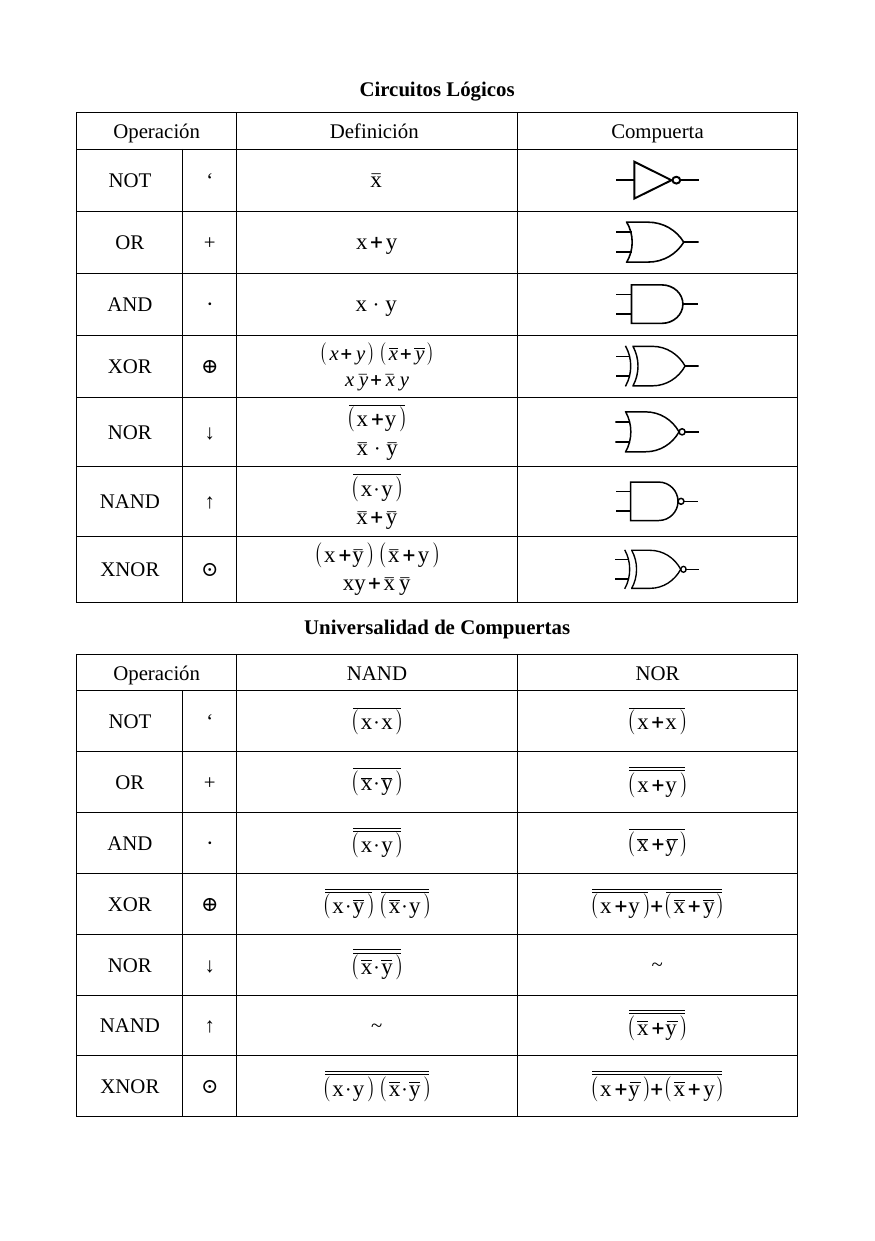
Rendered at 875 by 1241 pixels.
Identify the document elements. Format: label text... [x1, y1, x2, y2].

table_cell NOR [77, 935, 182, 994]
table_cell [237, 996, 517, 1055]
table_cell [237, 398, 517, 466]
table_cell [518, 537, 797, 602]
table_cell [518, 212, 797, 273]
table_cell [237, 813, 517, 873]
table_cell ⊙ [183, 537, 236, 602]
table_cell NAND [77, 467, 182, 536]
table_header Circuitos Lógicos [71, 71, 803, 106]
table_cell [237, 212, 517, 273]
table_cell [237, 467, 517, 536]
table_cell XOR [77, 874, 182, 934]
table_cell ⋅ [183, 813, 236, 873]
table_cell ⋅ [183, 274, 236, 334]
table_cell [237, 935, 517, 994]
table_cell + [183, 752, 236, 812]
table_cell ↑ [183, 467, 236, 536]
table_cell OR [77, 212, 182, 273]
table_cell ⊕ [183, 874, 236, 934]
table_cell ⊕ [183, 336, 236, 397]
table_cell ‘ [183, 691, 236, 751]
table_cell [237, 274, 517, 334]
table_cell NAND [77, 996, 182, 1055]
table_cell [237, 691, 517, 751]
table_cell AND [77, 274, 182, 334]
table_cell [518, 935, 797, 994]
table_cell XOR [77, 336, 182, 397]
table_cell NOR [77, 398, 182, 466]
table_cell [237, 752, 517, 812]
table_cell XNOR [77, 537, 182, 602]
table_cell [71, 106, 803, 609]
table_cell [518, 398, 797, 466]
table_cell + [183, 212, 236, 273]
table_cell [518, 150, 797, 211]
table_cell [237, 874, 517, 934]
table_cell [237, 336, 517, 397]
table_header NAND [237, 655, 517, 690]
table_cell ‘ [183, 150, 236, 211]
table_header NOR [518, 655, 797, 690]
table_cell [518, 813, 797, 873]
table_cell AND [77, 813, 182, 873]
table_header Operación [77, 655, 236, 690]
table_cell [71, 648, 803, 1123]
table_header Operación [77, 113, 236, 149]
table_cell [518, 874, 797, 934]
table_cell [518, 274, 797, 334]
table_header Compuerta [518, 113, 797, 149]
table_cell NOT [77, 150, 182, 211]
table_cell OR [77, 752, 182, 812]
table_cell [237, 1056, 517, 1116]
table_cell [518, 467, 797, 536]
table_cell [518, 336, 797, 397]
table_header Definición [237, 113, 517, 149]
table_cell NOT [77, 691, 182, 751]
table_cell ↓ [183, 398, 236, 466]
table_cell [237, 537, 517, 602]
table_cell XNOR [77, 1056, 182, 1116]
table_cell ↑ [183, 996, 236, 1055]
table_cell [518, 996, 797, 1055]
table_cell [518, 691, 797, 751]
table_cell ⊙ [183, 1056, 236, 1116]
table_cell [237, 150, 517, 211]
table_cell ↓ [183, 935, 236, 994]
table_header Universalidad de Compuertas [71, 609, 803, 648]
table_cell [518, 1056, 797, 1116]
table_cell [518, 752, 797, 812]
